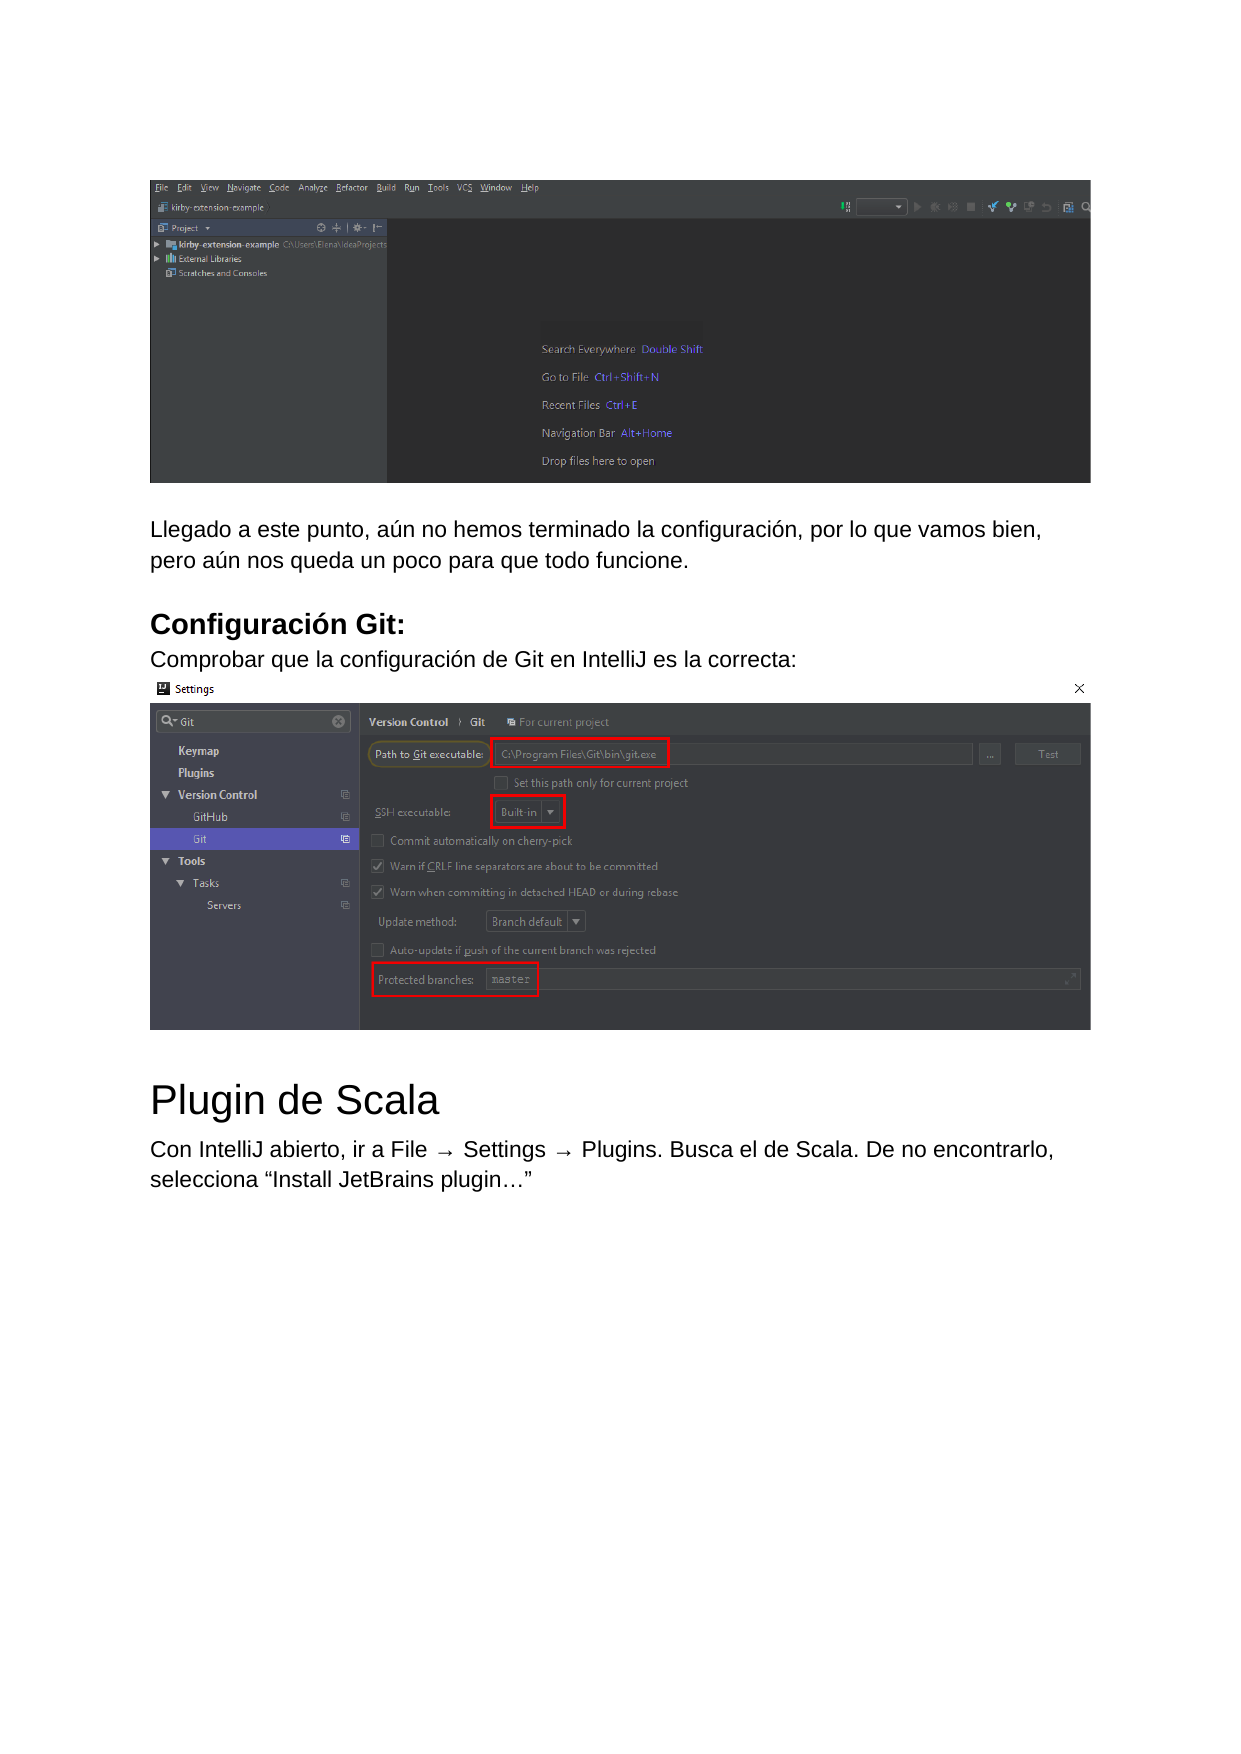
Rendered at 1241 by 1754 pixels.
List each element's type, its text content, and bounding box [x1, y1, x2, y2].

text Configuración Git: [150, 607, 1090, 641]
picture [150, 675, 1091, 1030]
text Llegado a este punto, aún no hemos terminado la configuración, por lo que vamos bien, pero aún nos queda un poco para que todo funcione. [150, 516, 1090, 573]
picture [150, 180, 1091, 483]
text Comprobar que la configuración de Git en IntelliJ es la correcta: [150, 646, 1090, 672]
subtitle Plugin de Scala [150, 1075, 1090, 1123]
text Con IntelliJ abierto, ir a File → Settings → Plugins. Busca el de Scala. De no encontrarlo, selecciona “Install JetBrains plugin…” [150, 1136, 1090, 1192]
